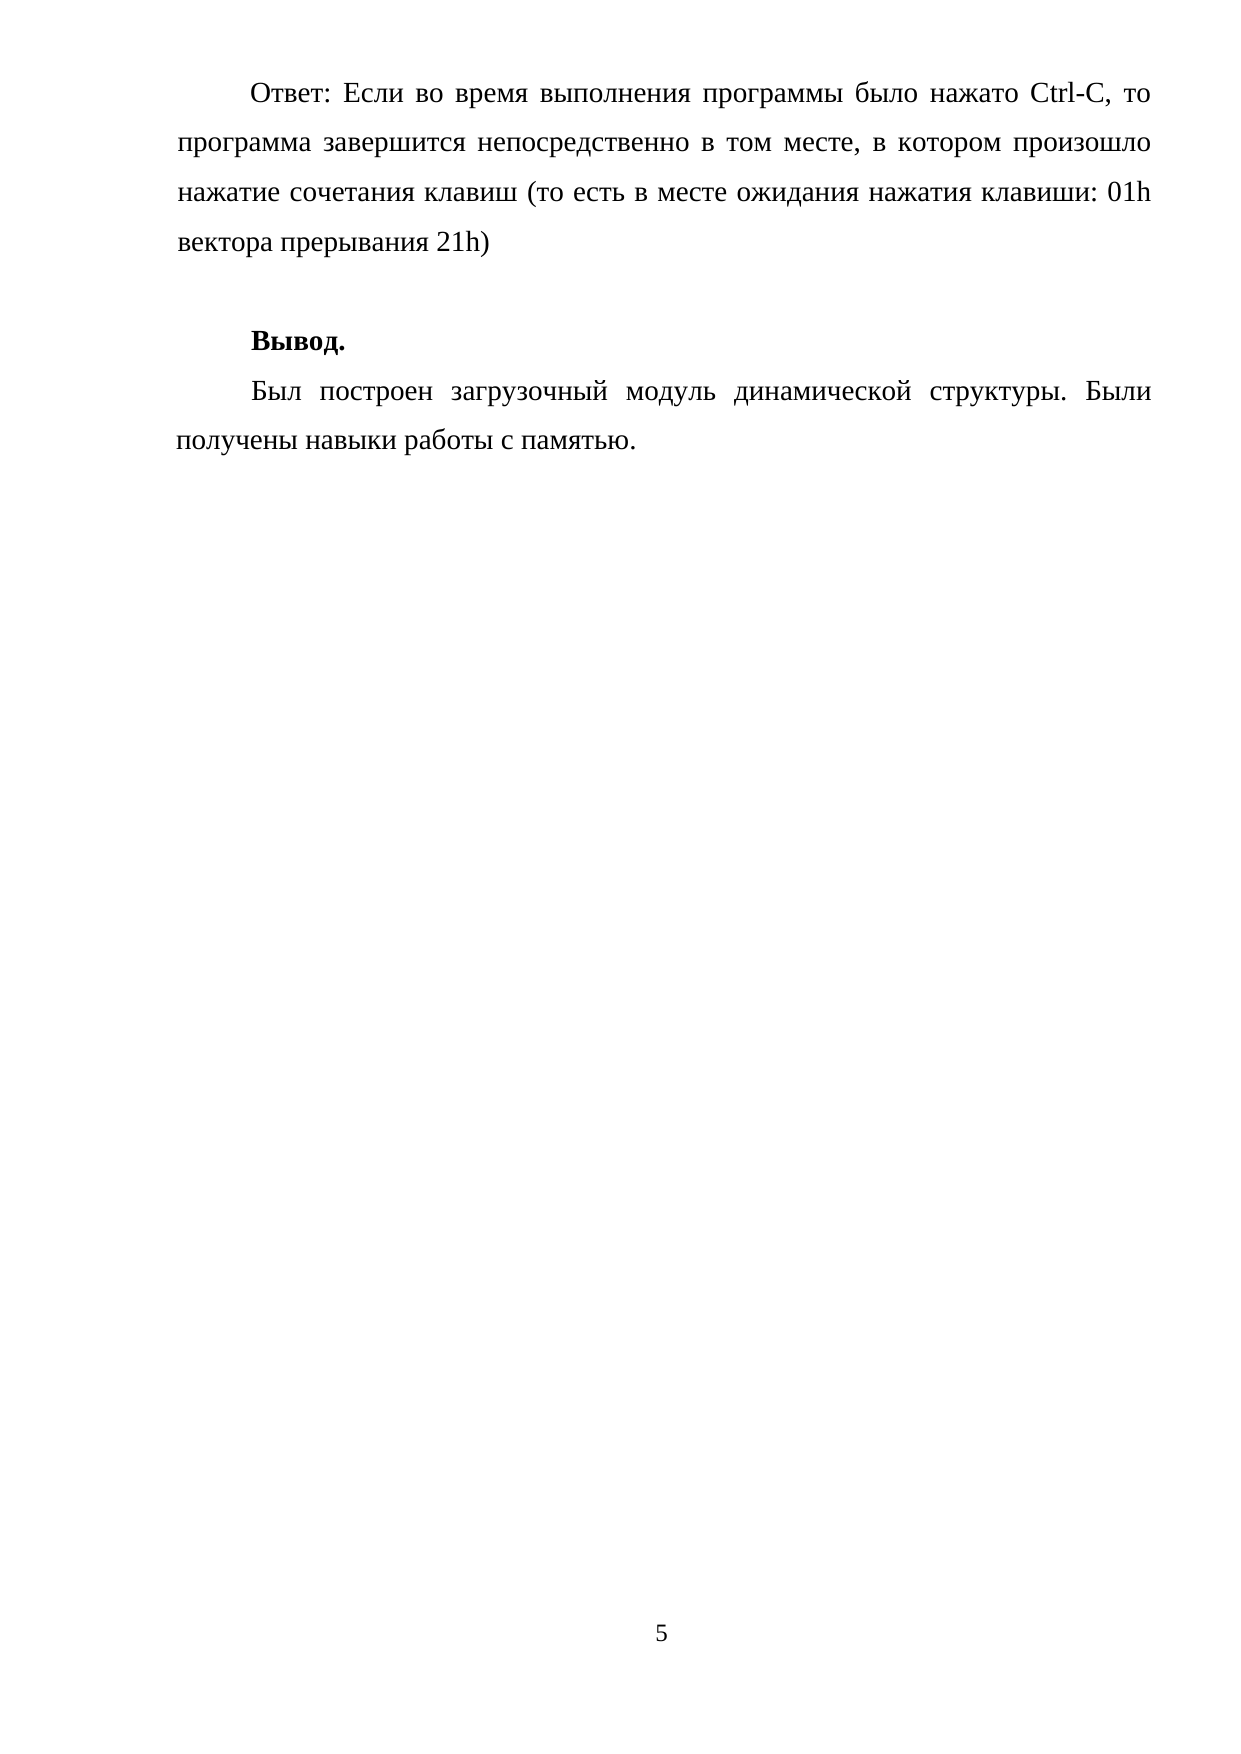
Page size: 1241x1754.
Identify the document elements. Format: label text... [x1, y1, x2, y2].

text Ответ: Если во время выполнения программы было нажато Ctrl-C, то программа завершится непосредственно в том месте, в котором произошло нажатие сочетания клавиш (то есть в месте ожидания нажатия клавиши: 01h вектора прерывания 21h) [177, 75, 1152, 257]
text Вывод. [251, 323, 1152, 357]
text Был построен загрузочный модуль динамической структуры. Были получены навыки работы с памятью. [176, 373, 1152, 456]
